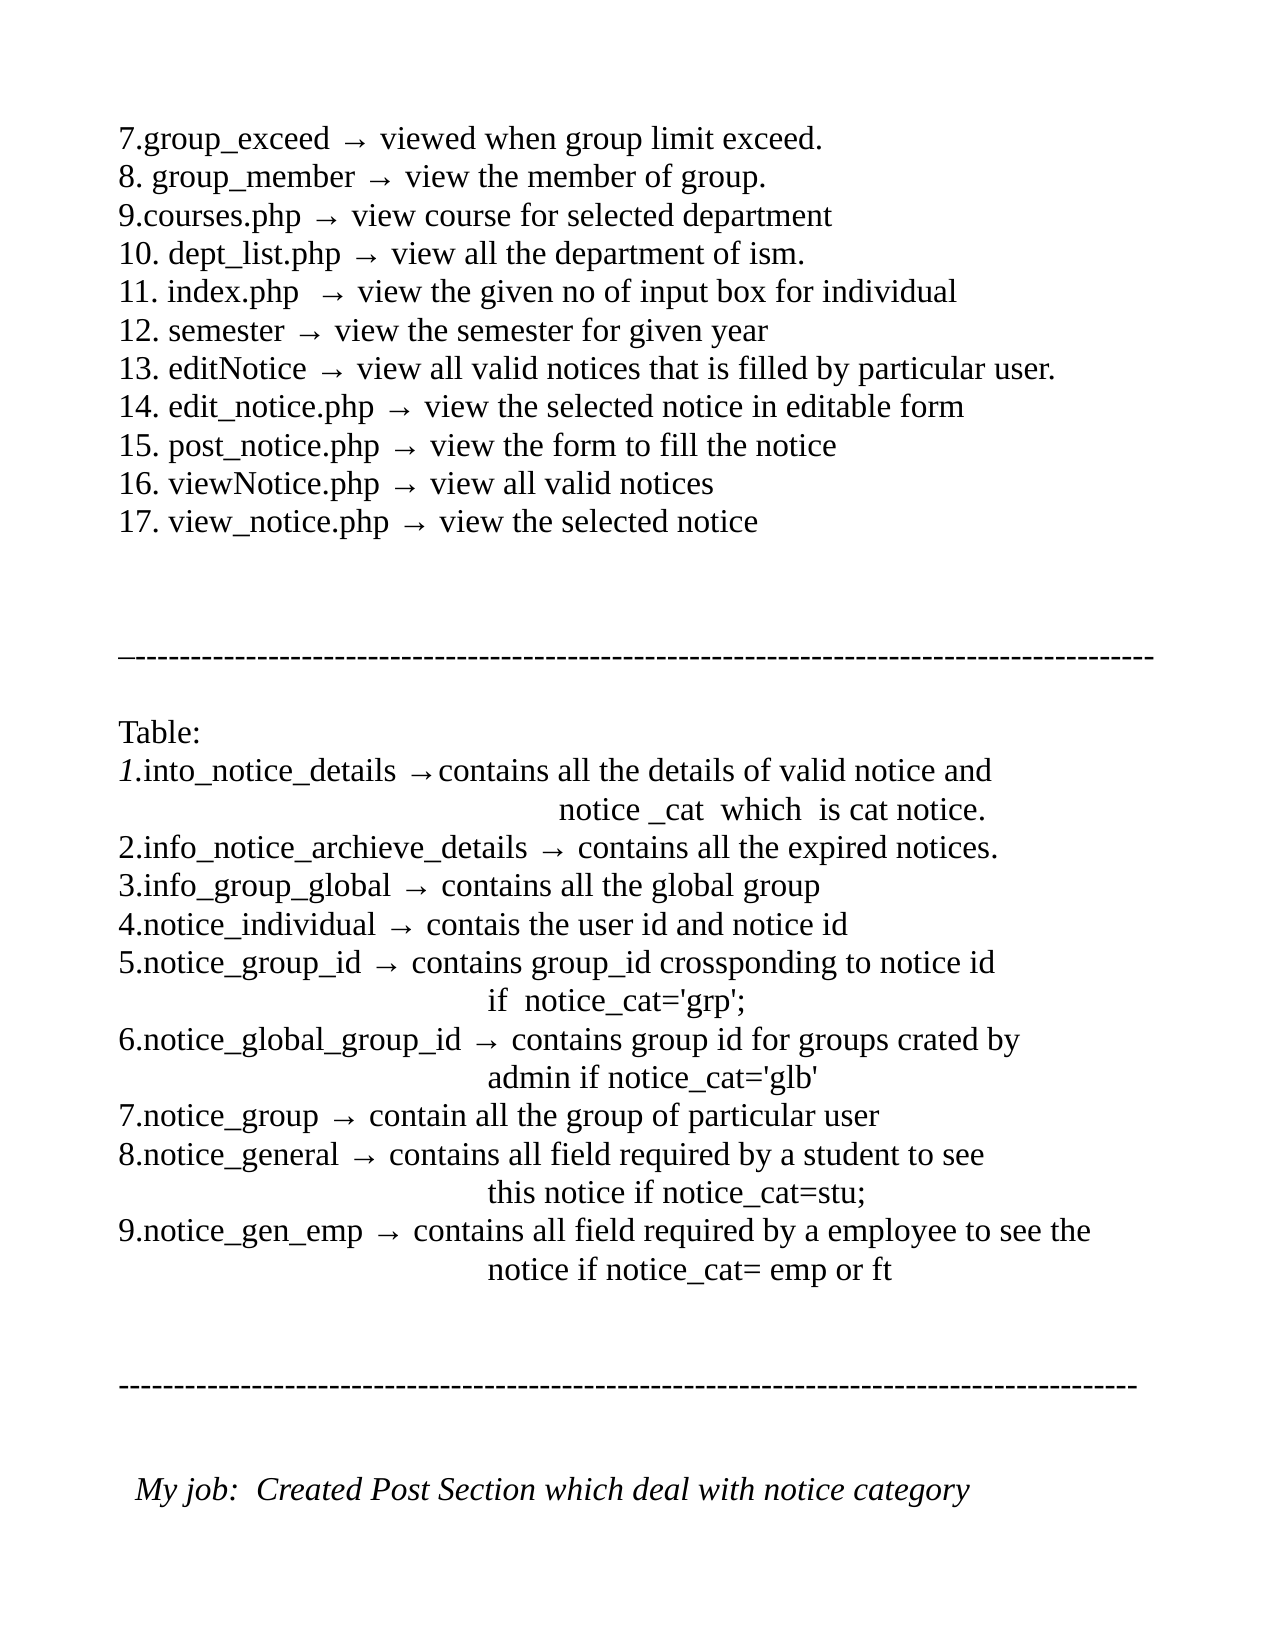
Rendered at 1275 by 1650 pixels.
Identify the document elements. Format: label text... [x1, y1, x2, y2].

text 6.notice_global_group_id → contains group id for groups crated by [118, 1019, 1157, 1057]
text 3.info_group_global → contains all the global group [118, 866, 1157, 904]
text 11. index.php → view the given no of input box for individual [118, 271, 1157, 310]
text 16. viewNotice.php → view all valid notices [118, 463, 1157, 501]
text 1.into_notice_details →contains all the details of valid notice and [118, 751, 1157, 789]
text admin if notice_cat='glb' [118, 1057, 1157, 1096]
text My job: Created Post Section which deal with notice category [118, 1469, 1157, 1508]
text –-------------------------------------------------------------------------------------------- [118, 636, 1157, 674]
text 8. group_member → view the member of group. [118, 156, 1157, 195]
text 2.info_notice_archieve_details → contains all the expired notices. [118, 827, 1157, 866]
text 15. post_notice.php → view the form to fill the notice [118, 425, 1157, 463]
text 9.courses.php → view course for selected department [118, 195, 1157, 233]
text 10. dept_list.php → view all the department of ism. [118, 233, 1157, 271]
text 14. edit_notice.php → view the selected notice in editable form [118, 386, 1157, 425]
text 9.notice_gen_emp → contains all field required by a employee to see the [118, 1211, 1157, 1249]
text 8.notice_general → contains all field required by a student to see [118, 1134, 1157, 1172]
text 17. view_notice.php → view the selected notice [118, 501, 1157, 540]
text 4.notice_individual → contais the user id and notice id [118, 904, 1157, 942]
text notice if notice_cat= emp or ft [118, 1249, 1157, 1287]
text 7.group_exceed → viewed when group limit exceed. [118, 118, 1157, 156]
text Table: [118, 712, 1157, 751]
text 13. editNotice → view all valid notices that is filled by particular user. [118, 348, 1157, 386]
text 12. semester → view the semester for given year [118, 310, 1157, 348]
text notice _cat which is cat notice. [118, 789, 1157, 827]
text this notice if notice_cat=stu; [118, 1172, 1157, 1211]
text if notice_cat='grp'; [118, 981, 1157, 1019]
text 5.notice_group_id → contains group_id crossponding to notice id [118, 942, 1157, 981]
text -------------------------------------------------------------------------------------------- [118, 1326, 1157, 1402]
text 7.notice_group → contain all the group of particular user [118, 1096, 1157, 1134]
